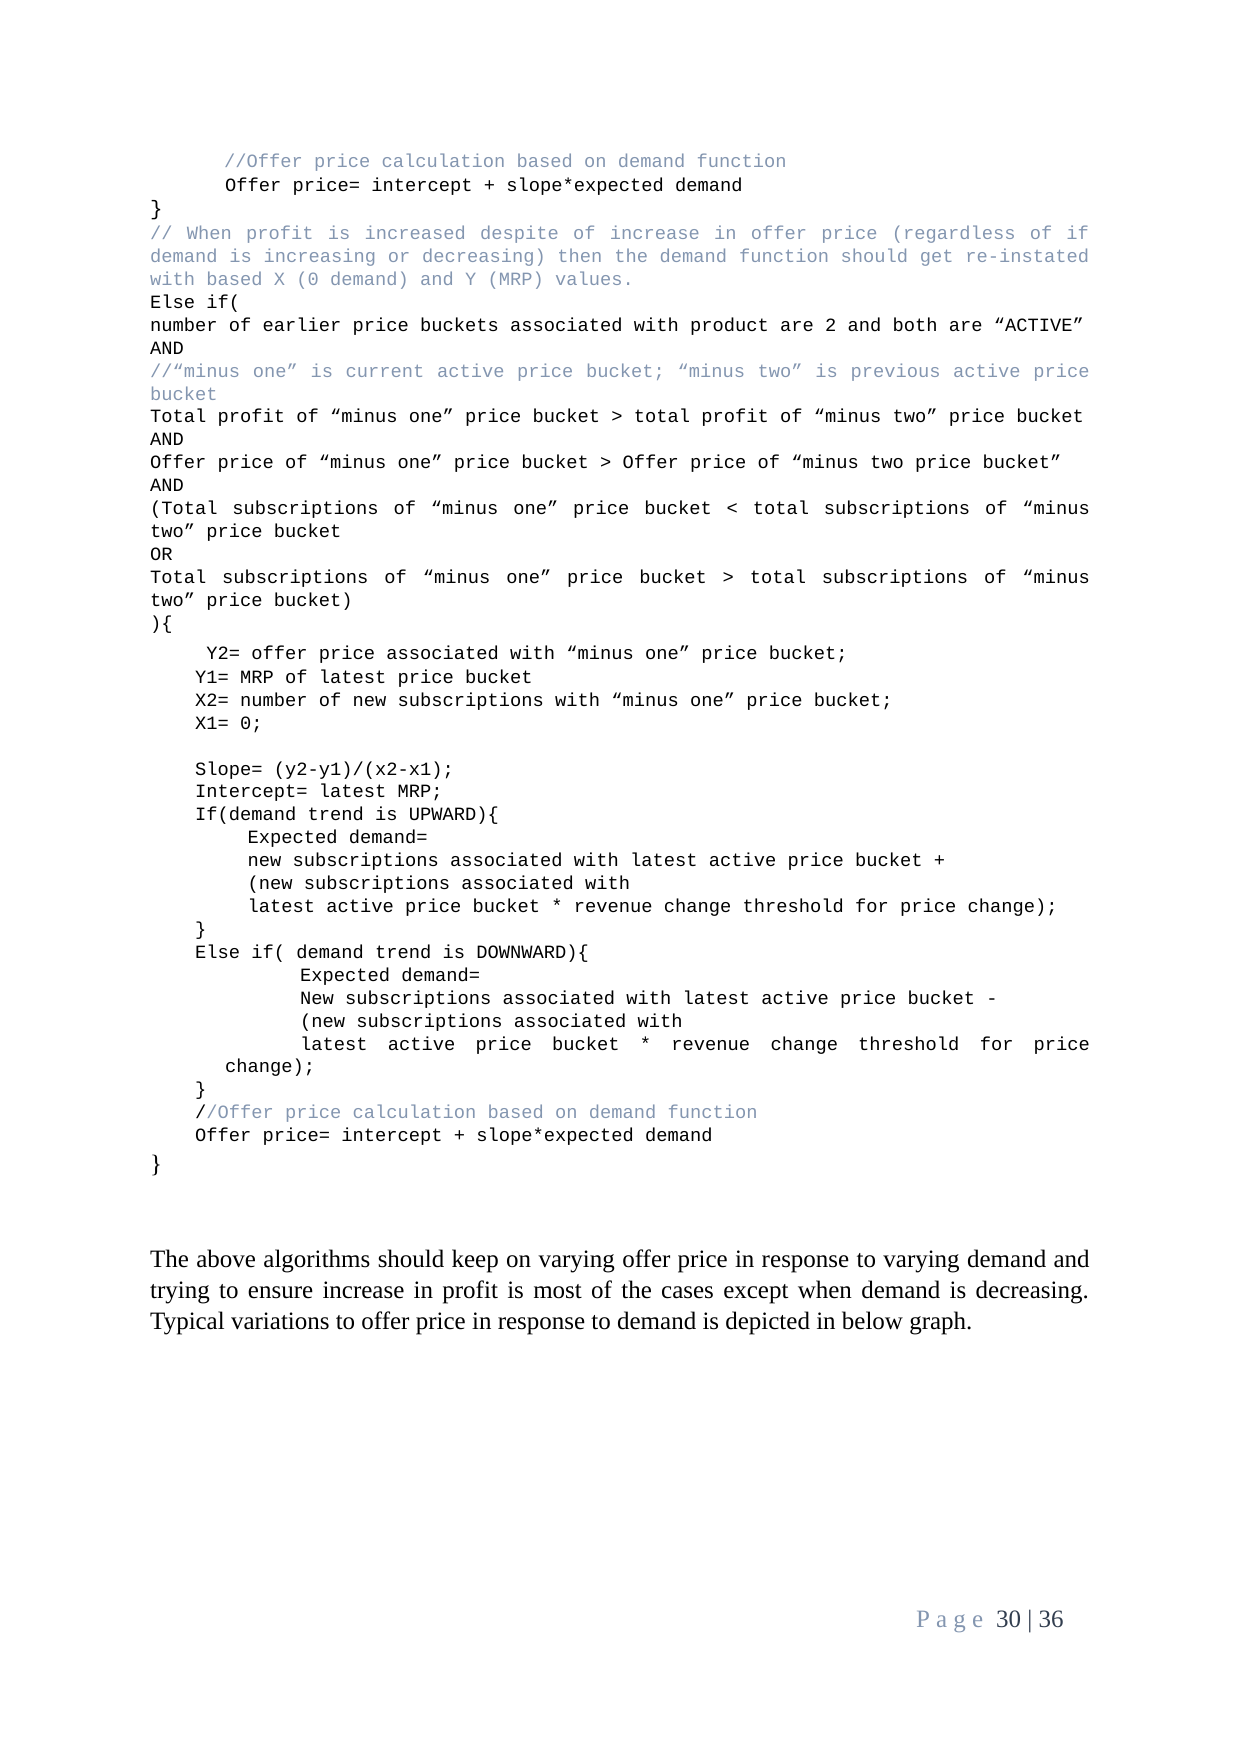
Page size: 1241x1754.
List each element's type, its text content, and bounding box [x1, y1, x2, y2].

text X1= 0; [150, 713, 1090, 735]
text (Total subscriptions of “minus one” price bucket < total subscriptions of “minus two” price bucket [150, 499, 1090, 543]
text latest active price bucket * revenue change threshold for price change); [150, 897, 1090, 918]
text Offer price= intercept + slope*expected demand [150, 176, 1090, 197]
text //Offer price calculation based on demand function [150, 1103, 1090, 1124]
text X2= number of new subscriptions with “minus one” price bucket; [150, 691, 1090, 712]
text new subscriptions associated with latest active price bucket + [150, 851, 1090, 872]
text The above algorithms should keep on varying offer price in response to varying demand and trying to ensure increase in profit is most of the cases except when demand is decreasing. Typical variations to offer price in response to demand is depicted in below graph. [150, 1244, 1090, 1335]
text //Offer price calculation based on demand function [150, 150, 1090, 174]
text Total profit of “minus one” price bucket > total profit of “minus two” price bucket [150, 407, 1090, 428]
text If(demand trend is UPWARD){ [150, 805, 1090, 826]
text Else if( demand trend is DOWNWARD){ [150, 943, 1090, 964]
text Else if( [150, 293, 1090, 314]
text New subscriptions associated with latest active price bucket - [225, 988, 1090, 1010]
text Expected demand= [150, 828, 1090, 849]
text Intercept= latest MRP; [150, 782, 1090, 803]
text number of earlier price buckets associated with product are 2 and both are “ACTIVE” [150, 316, 1090, 337]
text //“minus one” is current active price bucket; “minus two” is previous active price bucket [150, 361, 1090, 406]
text (new subscriptions associated with [150, 874, 1090, 895]
text } [150, 920, 1090, 941]
text } [150, 1149, 1090, 1178]
text (new subscriptions associated with [225, 1011, 1090, 1033]
text AND [150, 430, 1090, 451]
text Offer price= intercept + slope*expected demand [150, 1126, 1090, 1147]
text ){ [150, 613, 1090, 635]
text latest active price bucket * revenue change threshold for price change); [225, 1034, 1090, 1078]
text Y2= offer price associated with “minus one” price bucket; [150, 636, 1090, 665]
text AND [150, 338, 1090, 360]
text Slope= (y2-y1)/(x2-x1); [150, 759, 1090, 781]
text OR [150, 545, 1090, 566]
text Expected demand= [225, 966, 1090, 987]
text Offer price of “minus one” price bucket > Offer price of “minus two price bucket” [150, 453, 1090, 474]
text } [150, 198, 1090, 222]
text Y1= MRP of latest price bucket [150, 668, 1090, 689]
text Total subscriptions of “minus one” price bucket > total subscriptions of “minus two” price bucket) [150, 568, 1090, 612]
text AND [150, 476, 1090, 497]
text // When profit is increased despite of increase in offer price (regardless of if demand is increasing or decreasing) then the demand function should get re-instated with based X (0 demand) and Y (MRP) values. [150, 224, 1090, 291]
text } [150, 1080, 1090, 1101]
